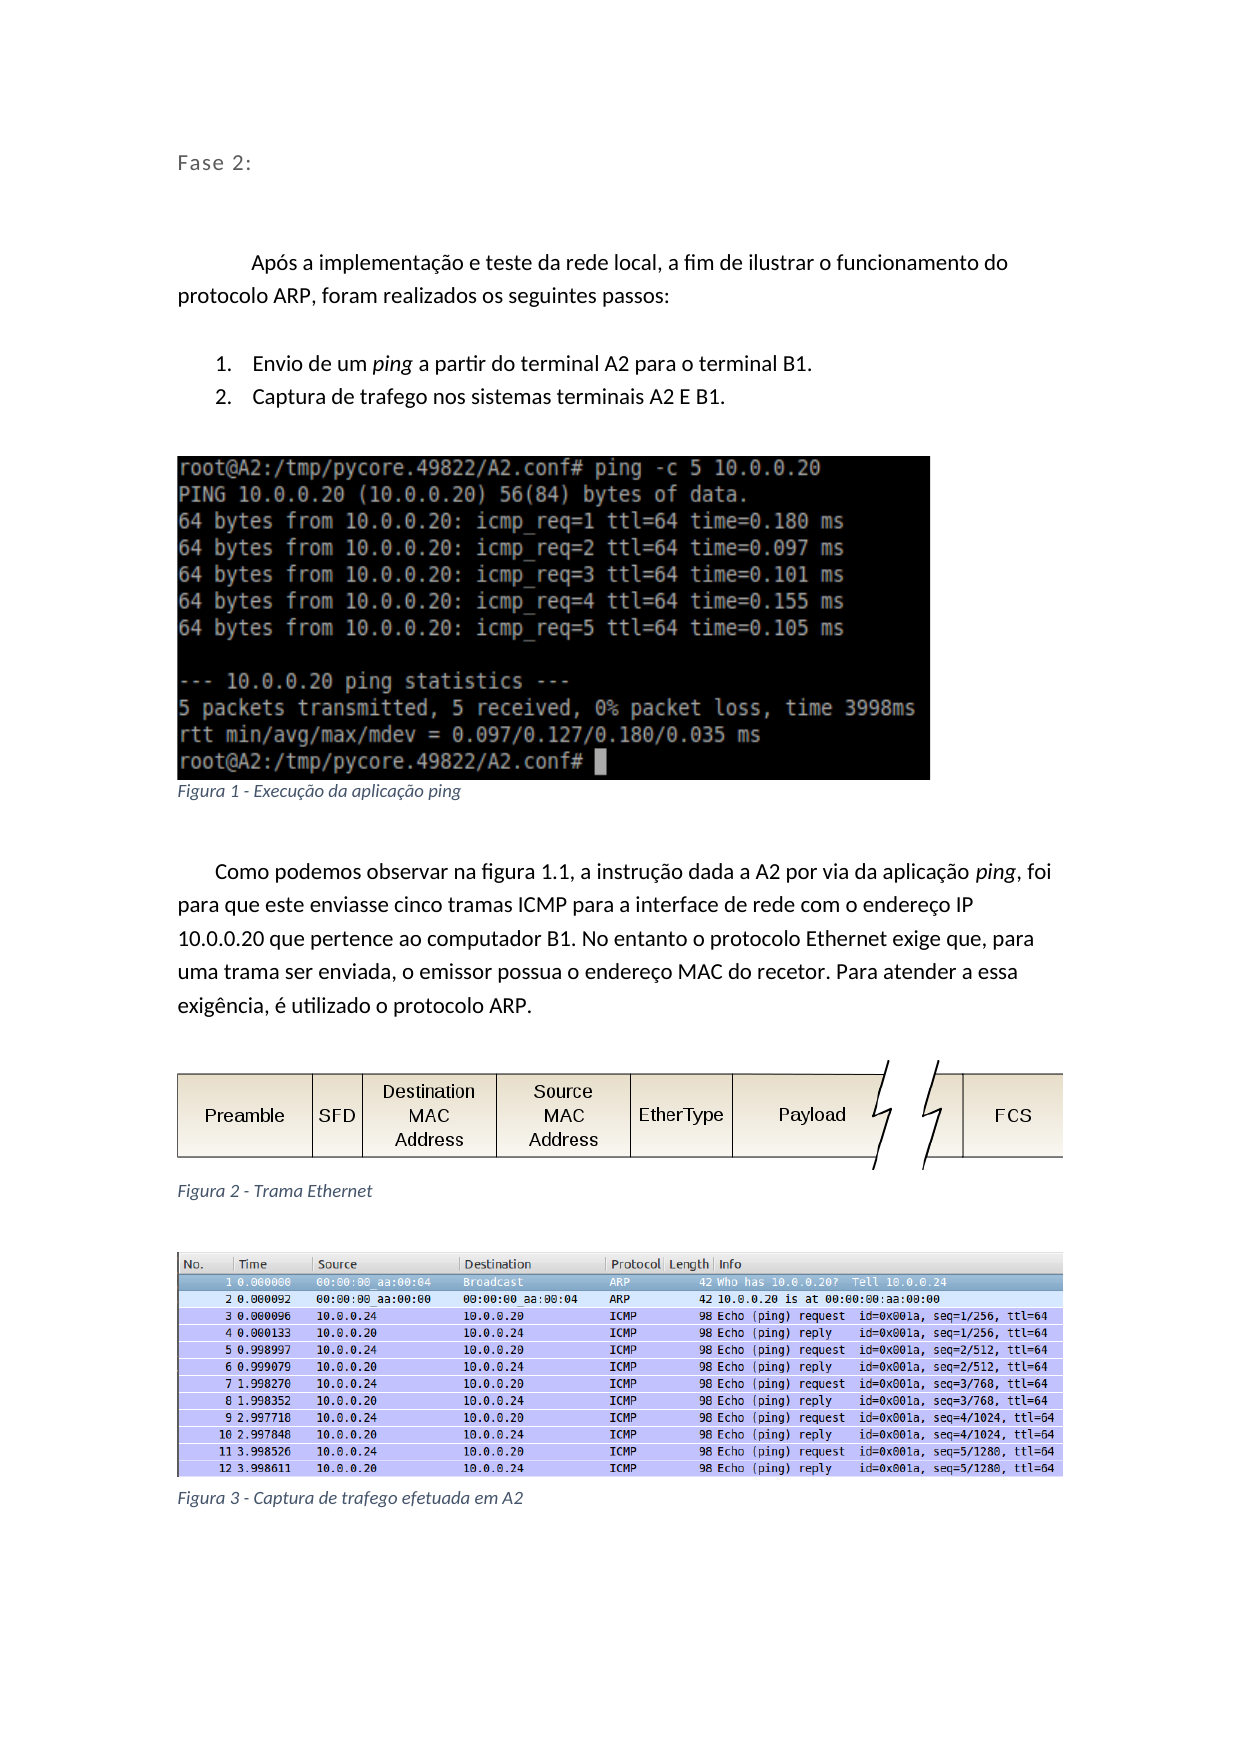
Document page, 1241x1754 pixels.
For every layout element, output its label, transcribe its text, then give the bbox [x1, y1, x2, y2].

text Figura 3 - Captura de trafego efetuada em A2 [177, 1486, 1063, 1509]
list Captura de trafego nos sistemas terminais A2 E B1. [215, 382, 1063, 410]
list Envio de um ping a partir do terminal A2 para o terminal B1. [215, 349, 1063, 377]
text Fase 2: [177, 148, 1063, 176]
text Como podemos observar na figura 1.1, a instrução dada a A2 por via da aplicação ping, foi para que este enviasse cinco tramas ICMP para a interface de rede com o endereço IP 10.0.0.20 que pertence ao computador B1. No entanto o protocolo Ethernet exige que, para uma trama ser enviada, o emissor possua o endereço MAC do recetor. Para atender a essa exigência, é utilizado o protocolo ARP. [177, 857, 1063, 1019]
text Figura 2 - Trama Ethernet [177, 1179, 1063, 1202]
text Após a implementação e teste da rede local, a fim de ilustrar o funcionamento do protocolo ARP, foram realizados os seguintes passos: [177, 248, 1063, 309]
text Figura 1 - Execução da aplicação ping [177, 449, 1063, 802]
